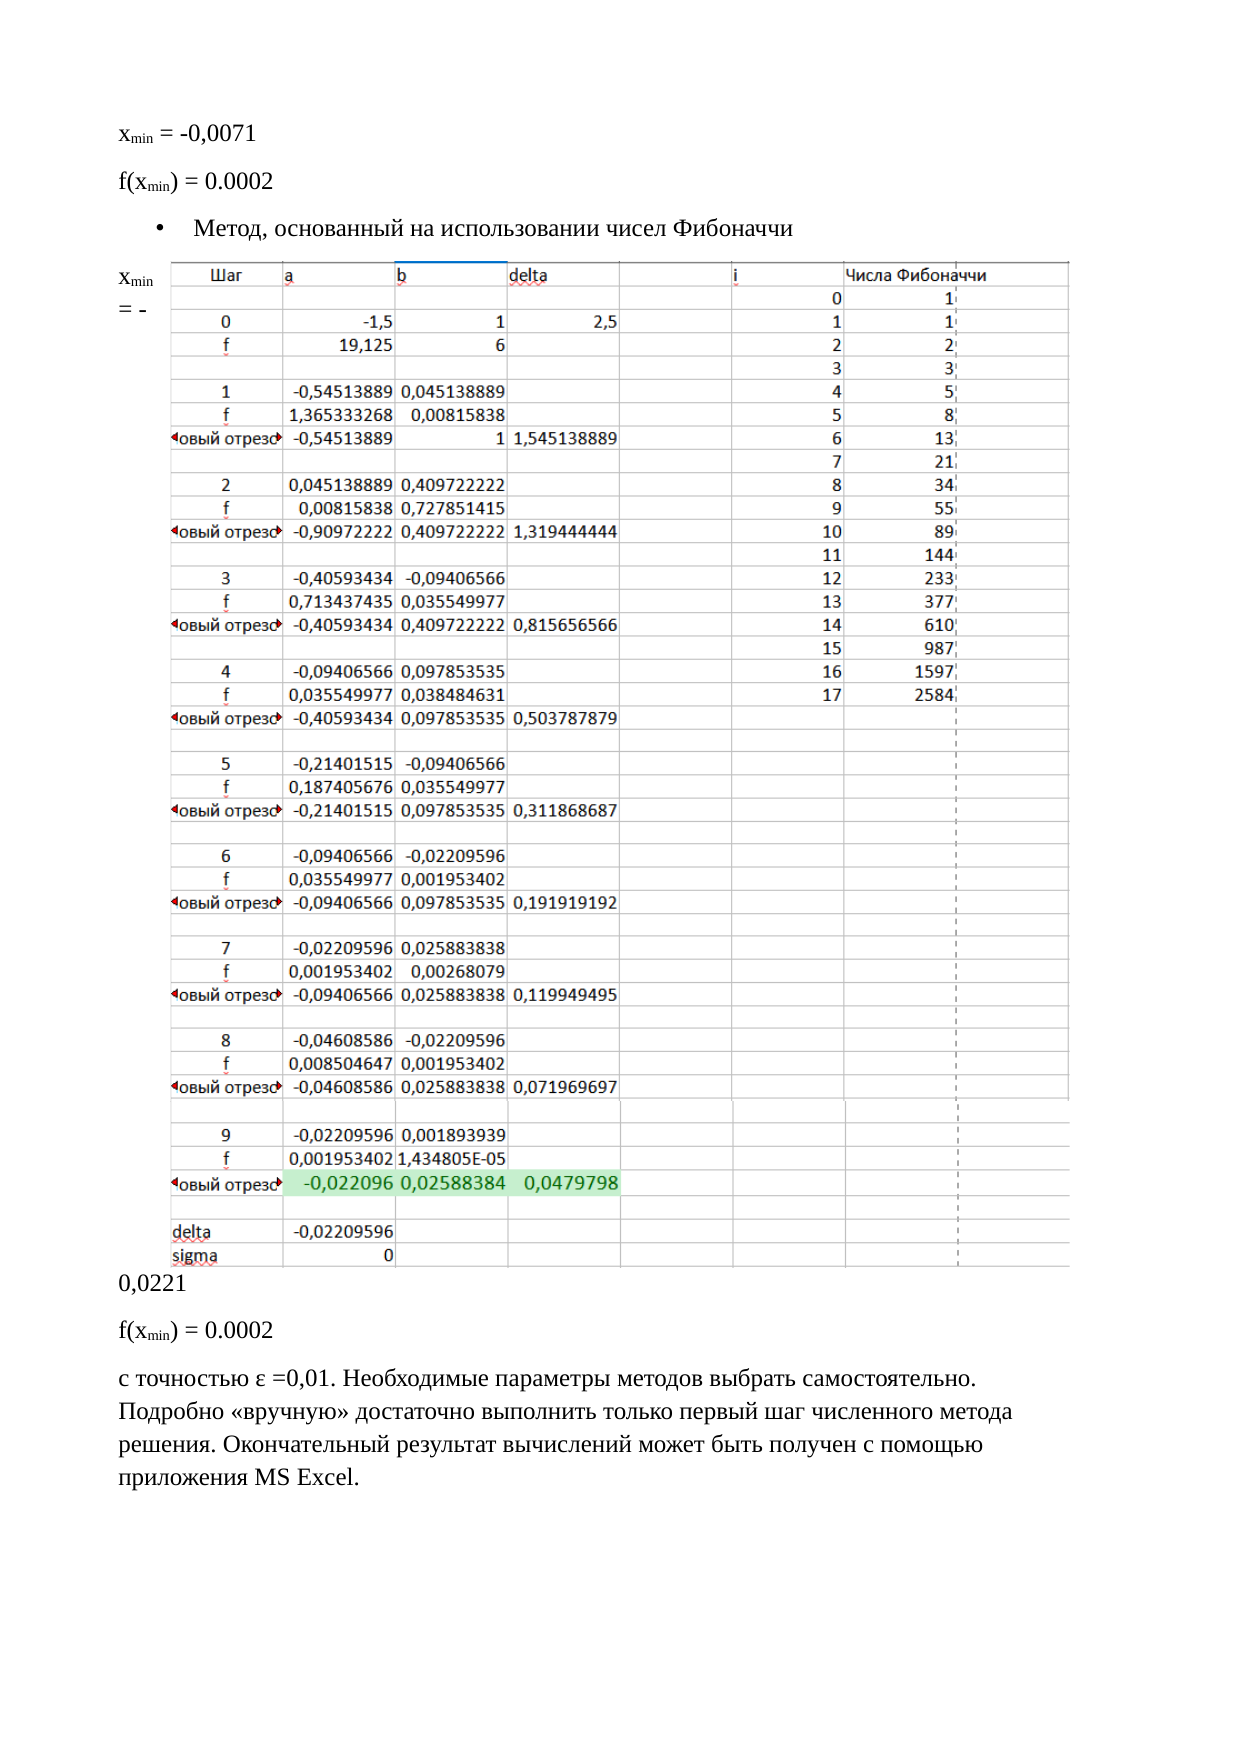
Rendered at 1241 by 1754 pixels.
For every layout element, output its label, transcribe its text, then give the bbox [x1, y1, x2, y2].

text xmin = -0,0071 [118, 118, 1017, 147]
text с точностью ε =0,01. Необходимые параметры методов выбрать самостоятельно. Подробно «вручную» достаточно выполнить только первый шаг численного метода решения. Окончательный результат вычислений может быть получен с помощью приложения MS Excel. [118, 1363, 1017, 1491]
text f(xmin) = 0.0002 [118, 1315, 1017, 1344]
text f(xmin) = 0.0002 [118, 166, 1017, 194]
text xmin = -0,0221 [118, 261, 1017, 1296]
picture [170, 261, 1070, 1268]
list Метод, основанный на использовании чисел Фибоначчи [156, 213, 1122, 242]
